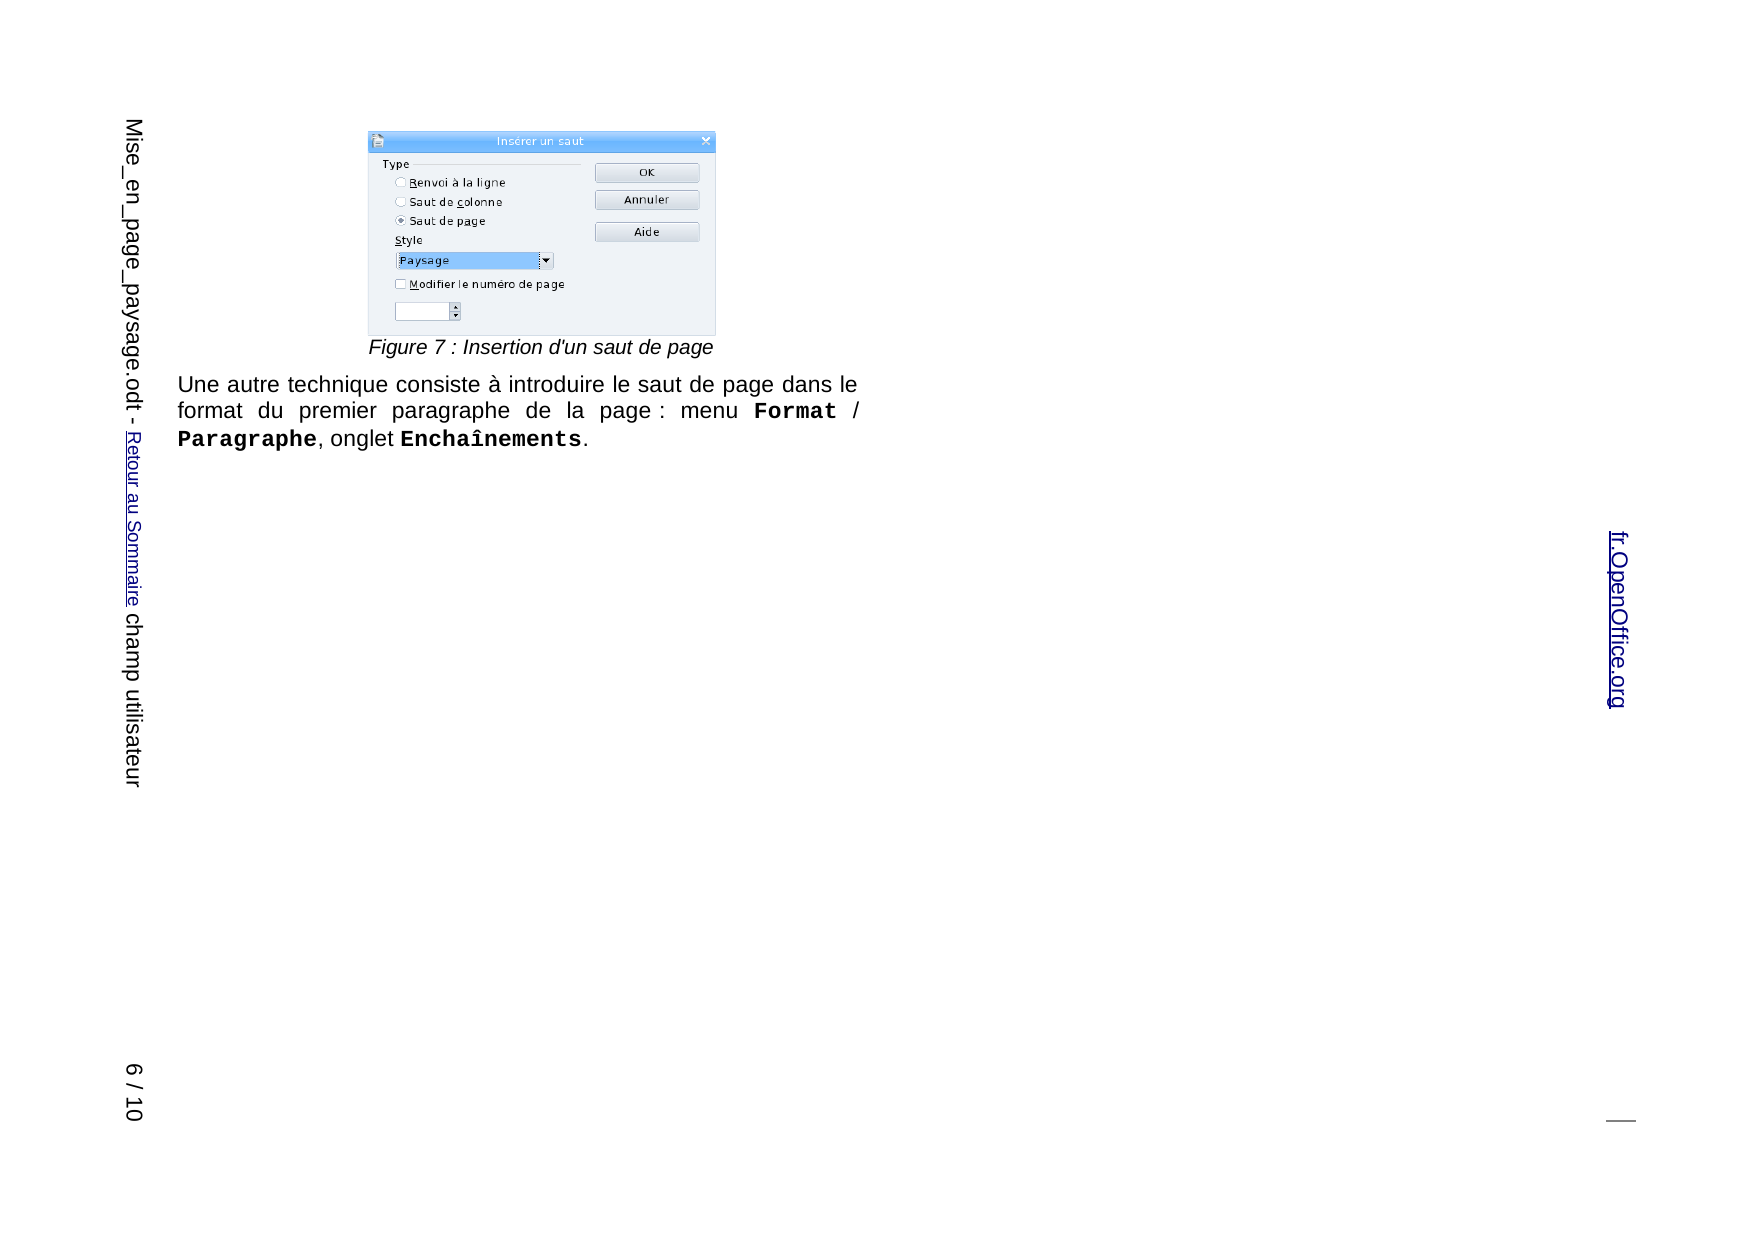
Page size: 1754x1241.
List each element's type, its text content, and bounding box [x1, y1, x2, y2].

picture [367, 131, 716, 336]
text Figure 7 : Insertion d'un saut de page [368, 336, 716, 359]
text Une autre technique consiste à introduire le saut de page dans le format du premier paragraphe de la page : menu Format / Paragraphe, onglet Enchaînements. [177, 124, 859, 453]
